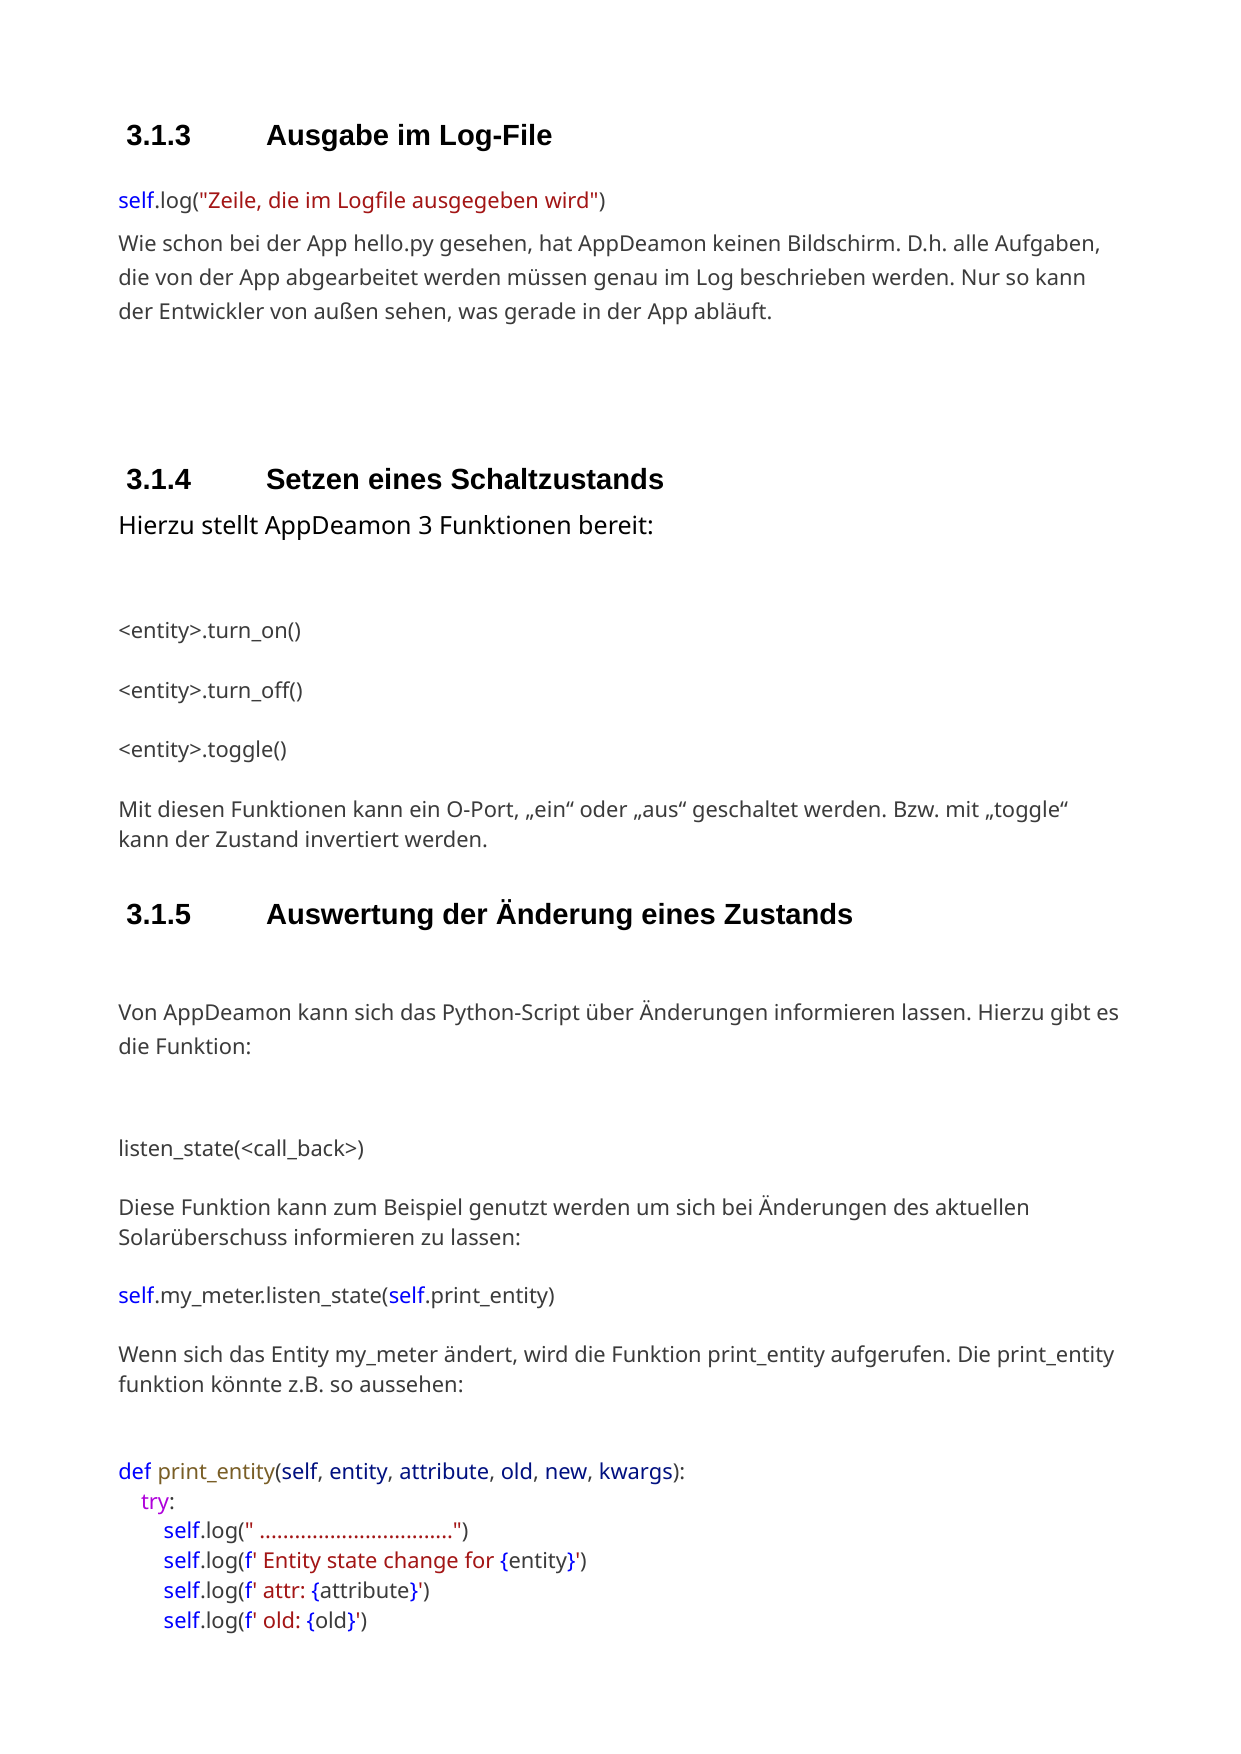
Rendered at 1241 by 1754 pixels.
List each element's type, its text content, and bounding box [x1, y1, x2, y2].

text self.log(f' Entity state change for {entity}') [118, 1545, 1122, 1575]
text listen_state(<call_back>) [118, 1133, 1122, 1163]
text self.log(f' old: {old}') [118, 1605, 1122, 1634]
text Hierzu stellt AppDeamon 3 Funktionen bereit: [118, 508, 1122, 542]
text self.my_meter.listen_state(self.print_entity) [118, 1280, 1122, 1310]
text self.log(f' attr: {attribute}') [118, 1575, 1122, 1605]
text self.log(" .................................") [118, 1515, 1122, 1545]
subtitle Setzen eines Schaltzustands [118, 462, 1122, 495]
text Mit diesen Funktionen kann ein O-Port, „ein“ oder „aus“ geschaltet werden. Bzw. mit „toggle“ kann der Zustand invertiert werden. [118, 794, 1122, 853]
text <entity>.turn_off() [118, 675, 1122, 704]
text Wie schon bei der App hello.py gesehen, hat AppDeamon keinen Bildschirm. D.h. alle Aufgaben, die von der App abgearbeitet werden müssen genau im Log beschrieben werden. Nur so kann der Entwickler von außen sehen, was gerade in der App abläuft. [118, 227, 1122, 326]
text Wenn sich das Entity my_meter ändert, wird die Funktion print_entity aufgerufen. Die print_entity funktion könnte z.B. so aussehen: [118, 1339, 1122, 1398]
text Von AppDeamon kann sich das Python-Script über Änderungen informieren lassen. Hierzu gibt es die Funktion: [118, 997, 1122, 1061]
text <entity>.toggle() [118, 734, 1122, 764]
subtitle Ausgabe im Log-File self.log("Zeile, die im Logfile ausgegeben wird") [118, 118, 1122, 215]
text <entity>.turn_on() [118, 615, 1122, 645]
text def print_entity(self, entity, attribute, old, new, kwargs): [118, 1456, 1122, 1486]
text try: [118, 1486, 1122, 1515]
text Diese Funktion kann zum Beispiel genutzt werden um sich bei Änderungen des aktuellen Solarüberschuss informieren zu lassen: [118, 1192, 1122, 1251]
subtitle Auswertung der Änderung eines Zustands [118, 897, 1122, 930]
